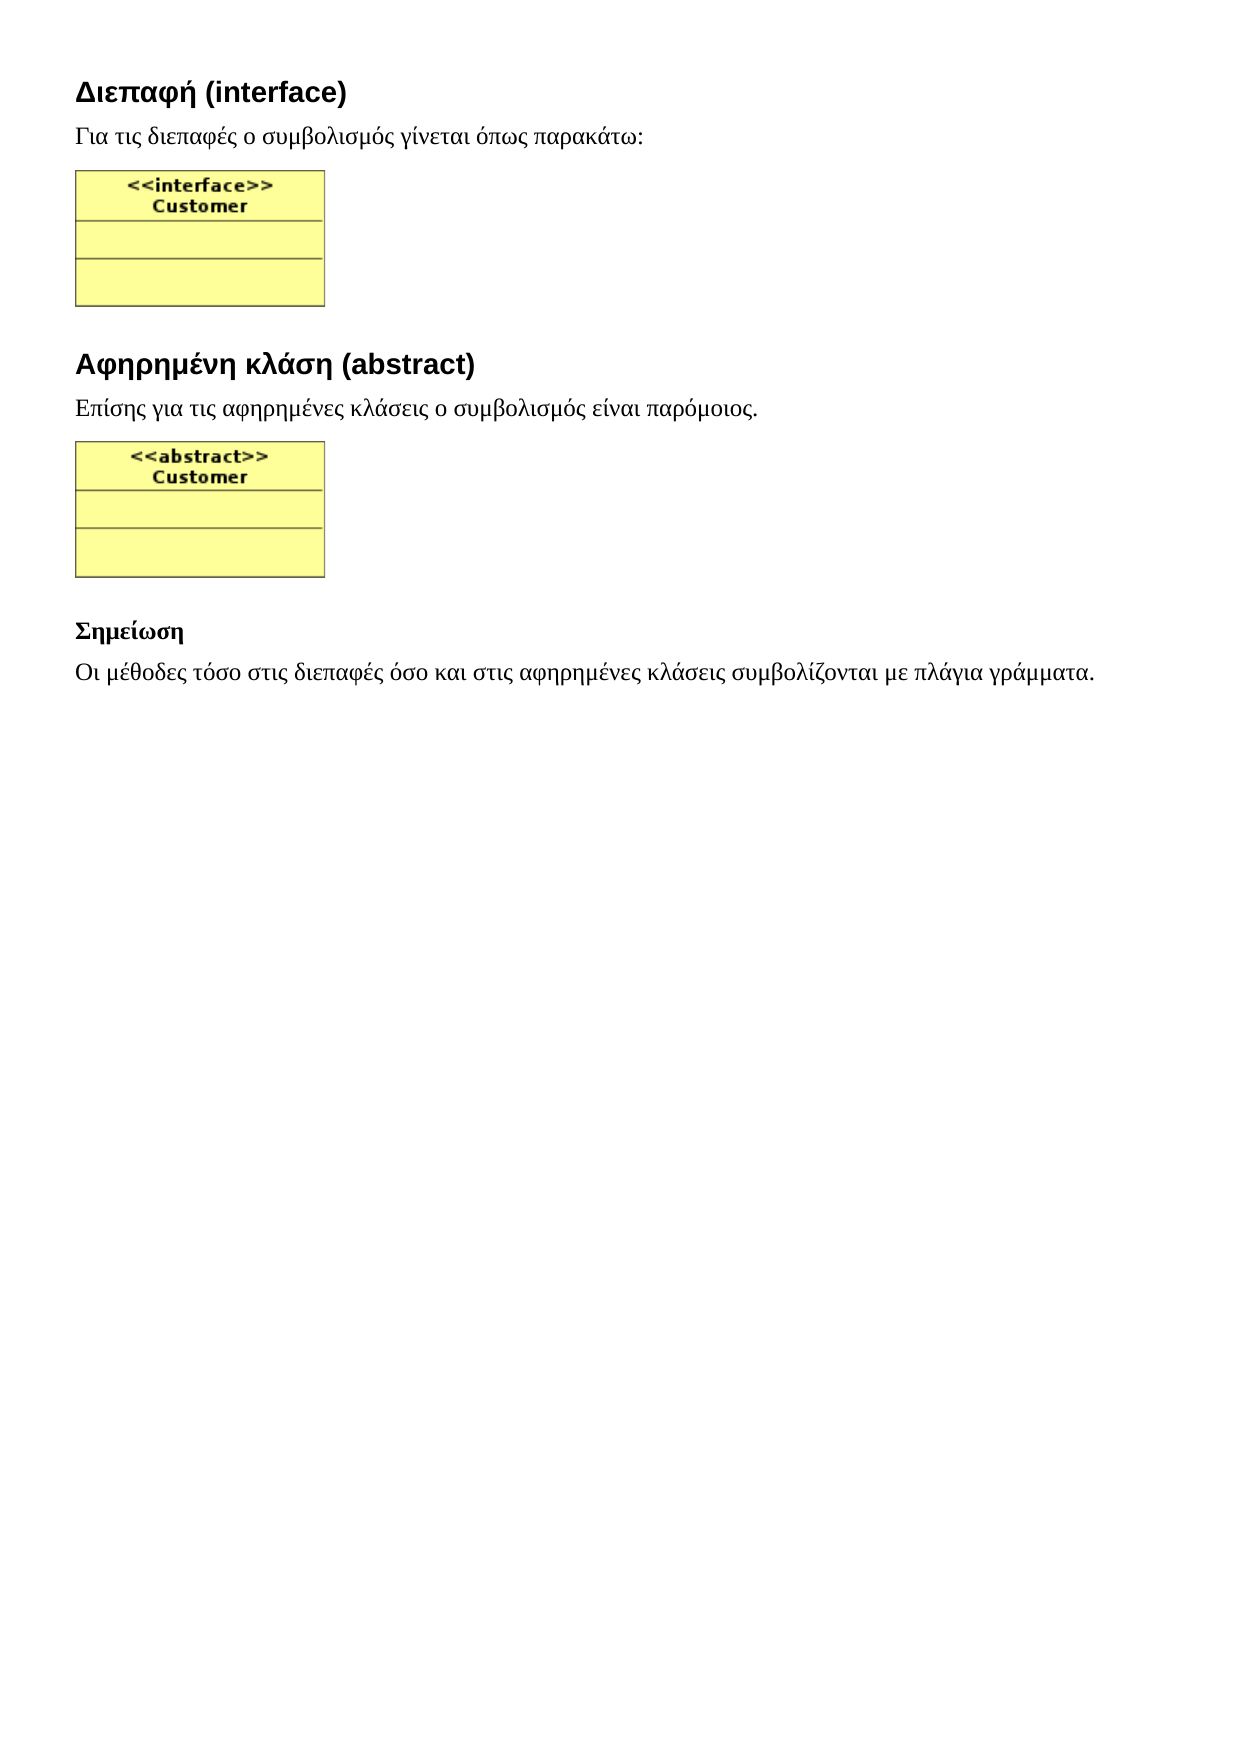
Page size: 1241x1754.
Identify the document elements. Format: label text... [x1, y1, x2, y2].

subtitle Διεπαφή (interface) [75, 75, 1165, 109]
text Οι μέθοδες τόσο στις διεπαφές όσο και στις αφηρημένες κλάσεις συμβολίζονται με πλάγια γράμματα. [75, 657, 1165, 686]
text Για τις διεπαφές ο συμβολισμός γίνεται όπως παρακάτω: [75, 121, 1165, 150]
subtitle Σημείωση [75, 616, 1165, 645]
picture [75, 170, 325, 307]
subtitle Αφηρημένη κλάση (abstract) [75, 347, 1165, 380]
text Επίσης για τις αφηρημένες κλάσεις ο συμβολισμός είναι παρόμοιος. [75, 393, 1165, 422]
picture [75, 441, 325, 578]
